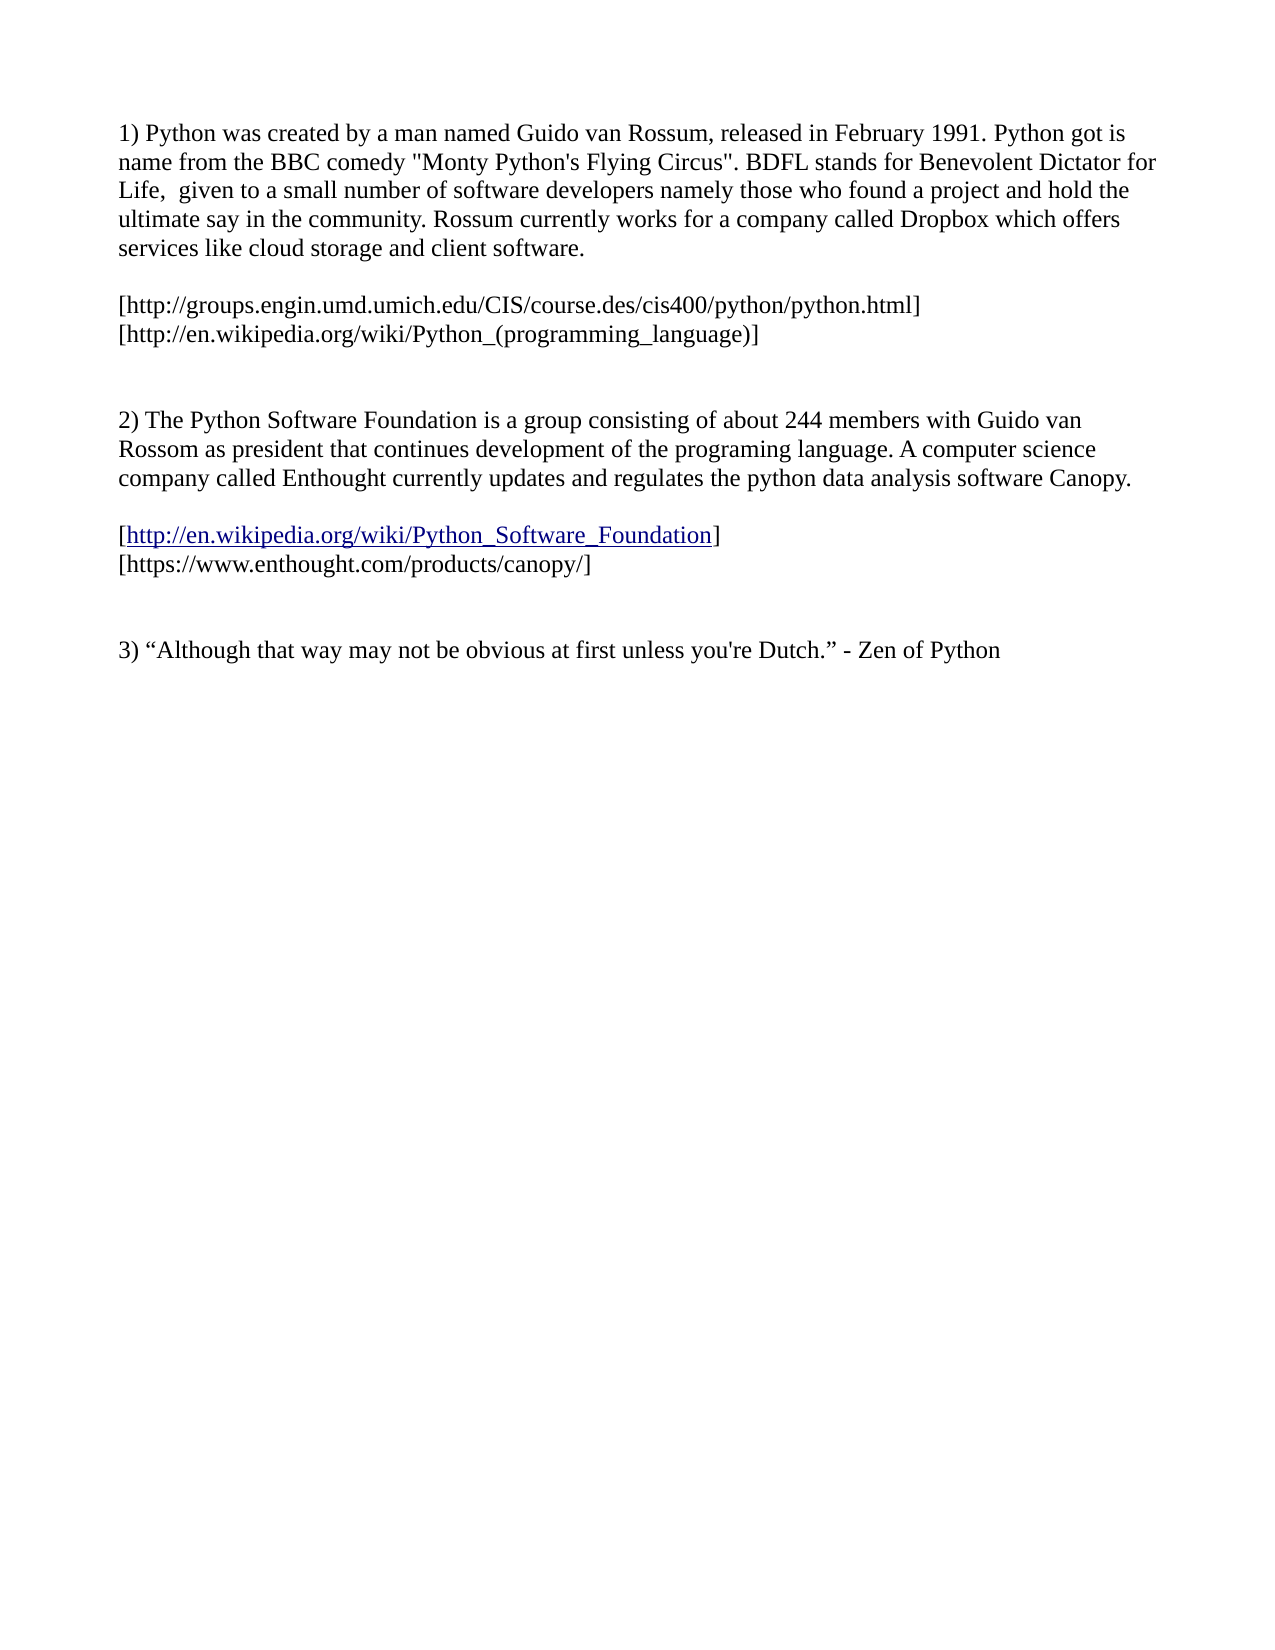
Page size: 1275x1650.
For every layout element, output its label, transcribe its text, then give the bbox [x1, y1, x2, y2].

text 3) “Although that way may not be obvious at first unless you're Dutch.” - Zen of Python [118, 636, 1157, 664]
text 1) Python was created by a man named Guido van Rossum, released in February 1991. Python got is name from the BBC comedy "Monty Python's Flying Circus". BDFL stands for Benevolent Dictator for Life, given to a small number of software developers namely those who found a project and hold the ultimate say in the community. Rossum currently works for a company called Dropbox which offers services like cloud storage and client software. [118, 118, 1157, 262]
text [http://en.wikipedia.org/wiki/Python_Software_Foundation] [118, 521, 1157, 549]
text [https://www.enthought.com/products/canopy/] [118, 549, 1157, 578]
text [http://groups.engin.umd.umich.edu/CIS/course.des/cis400/python/python.html] [118, 291, 1157, 319]
text 2) The Python Software Foundation is a group consisting of about 244 members with Guido van Rossom as president that continues development of the programing language. A computer science company called Enthought currently updates and regulates the python data analysis software Canopy. [118, 406, 1157, 492]
text [http://en.wikipedia.org/wiki/Python_(programming_language)] [118, 319, 1157, 348]
